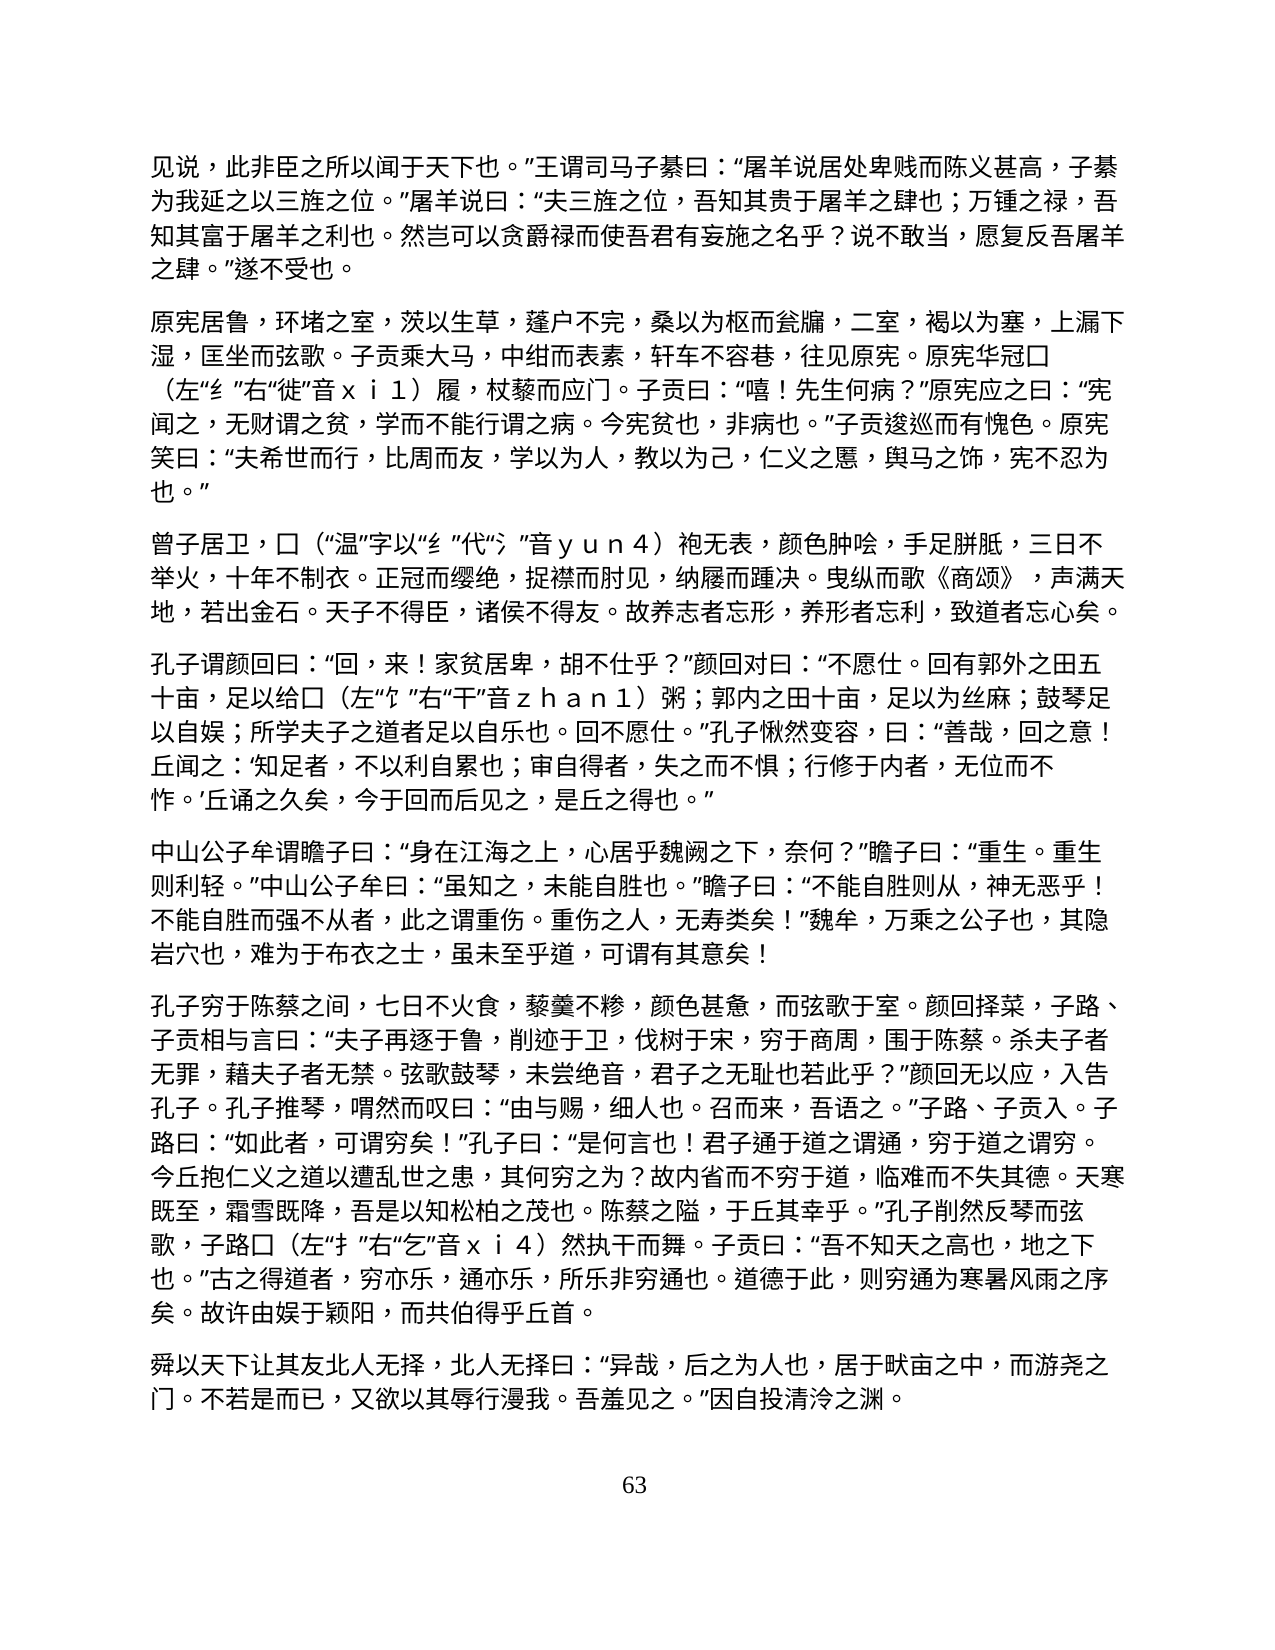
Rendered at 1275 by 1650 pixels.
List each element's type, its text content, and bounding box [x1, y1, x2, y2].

text 孔子穷于陈蔡之间，七日不火食，藜羹不糁，颜色甚惫，而弦歌于室。颜回择菜，子路、子贡相与言曰：“夫子再逐于鲁，削迹于卫，伐树于宋，穷于商周，围于陈蔡。杀夫子者无罪，藉夫子者无禁。弦歌鼓琴，未尝绝音，君子之无耻也若此乎？”颜回无以应，入告孔子。孔子推琴，喟然而叹曰：“由与赐，细人也。召而来，吾语之。”子路、子贡入。子路曰：“如此者，可谓穷矣！”孔子曰：“是何言也！君子通于道之谓通，穷于道之谓穷。今丘抱仁义之道以遭乱世之患，其何穷之为？故内省而不穷于道，临难而不失其德。天寒既至，霜雪既降，吾是以知松柏之茂也。陈蔡之隘，于丘其幸乎。”孔子削然反琴而弦歌，子路囗（左“扌”右“乞”音ｘｉ４）然执干而舞。子贡曰：“吾不知天之高也，地之下也。”古之得道者，穷亦乐，通亦乐，所乐非穷通也。道德于此，则穷通为寒暑风雨之序矣。故许由娱于颖阳，而共伯得乎丘首。 [150, 989, 1125, 1329]
text 孔子谓颜回曰：“回，来！家贫居卑，胡不仕乎？”颜回对曰：“不愿仕。回有郭外之田五十亩，足以给囗（左“饣”右“干”音ｚｈａｎ１）粥；郭内之田十亩，足以为丝麻；鼓琴足以自娱；所学夫子之道者足以自乐也。回不愿仕。”孔子愀然变容，曰：“善哉，回之意！丘闻之：‘知足者，不以利自累也；审自得者，失之而不惧；行修于内者，无位而不怍。’丘诵之久矣，今于回而后见之，是丘之得也。” [150, 647, 1125, 817]
text 舜以天下让其友北人无择，北人无择曰：“异哉，后之为人也，居于畎亩之中，而游尧之门。不若是而已，又欲以其辱行漫我。吾羞见之。”因自投清泠之渊。 [150, 1347, 1125, 1416]
text 中山公子牟谓瞻子曰：“身在江海之上，心居乎魏阙之下，奈何？”瞻子曰：“重生。重生则利轻。”中山公子牟曰：“虽知之，未能自胜也。”瞻子曰：“不能自胜则从，神无恶乎！不能自胜而强不从者，此之谓重伤。重伤之人，无寿类矣！”魏牟，万乘之公子也，其隐岩穴也，难为于布衣之士，虽未至乎道，可谓有其意矣！ [150, 835, 1125, 971]
text 曾子居卫，囗（“温”字以“纟”代“氵”音ｙｕｎ４）袍无表，颜色肿哙，手足胼胝，三日不举火，十年不制衣。正冠而缨绝，捉襟而肘见，纳屦而踵决。曳纵而歌《商颂》，声满天地，若出金石。天子不得臣，诸侯不得友。故养志者忘形，养形者忘利，致道者忘心矣。 [150, 526, 1125, 629]
text 原宪居鲁，环堵之室，茨以生草，蓬户不完，桑以为枢而瓮牖，二室，褐以为塞，上漏下湿，匡坐而弦歌。子贡乘大马，中绀而表素，轩车不容巷，往见原宪。原宪华冠囗（左“纟”右“徙”音ｘｉ１）履，杖藜而应门。子贡曰：“嘻！先生何病？”原宪应之曰：“宪闻之，无财谓之贫，学而不能行谓之病。今宪贫也，非病也。”子贡逡巡而有愧色。原宪笑曰：“夫希世而行，比周而友，学以为人，教以为己，仁义之慝，舆马之饰，宪不忍为也。” [150, 304, 1125, 508]
text 见说，此非臣之所以闻于天下也。”王谓司马子綦曰：“屠羊说居处卑贱而陈义甚高，子綦为我延之以三旌之位。”屠羊说曰：“夫三旌之位，吾知其贵于屠羊之肆也；万锺之禄，吾知其富于屠羊之利也。然岂可以贪爵禄而使吾君有妄施之名乎？说不敢当，愿复反吾屠羊之肆。”遂不受也。 [150, 150, 1125, 286]
